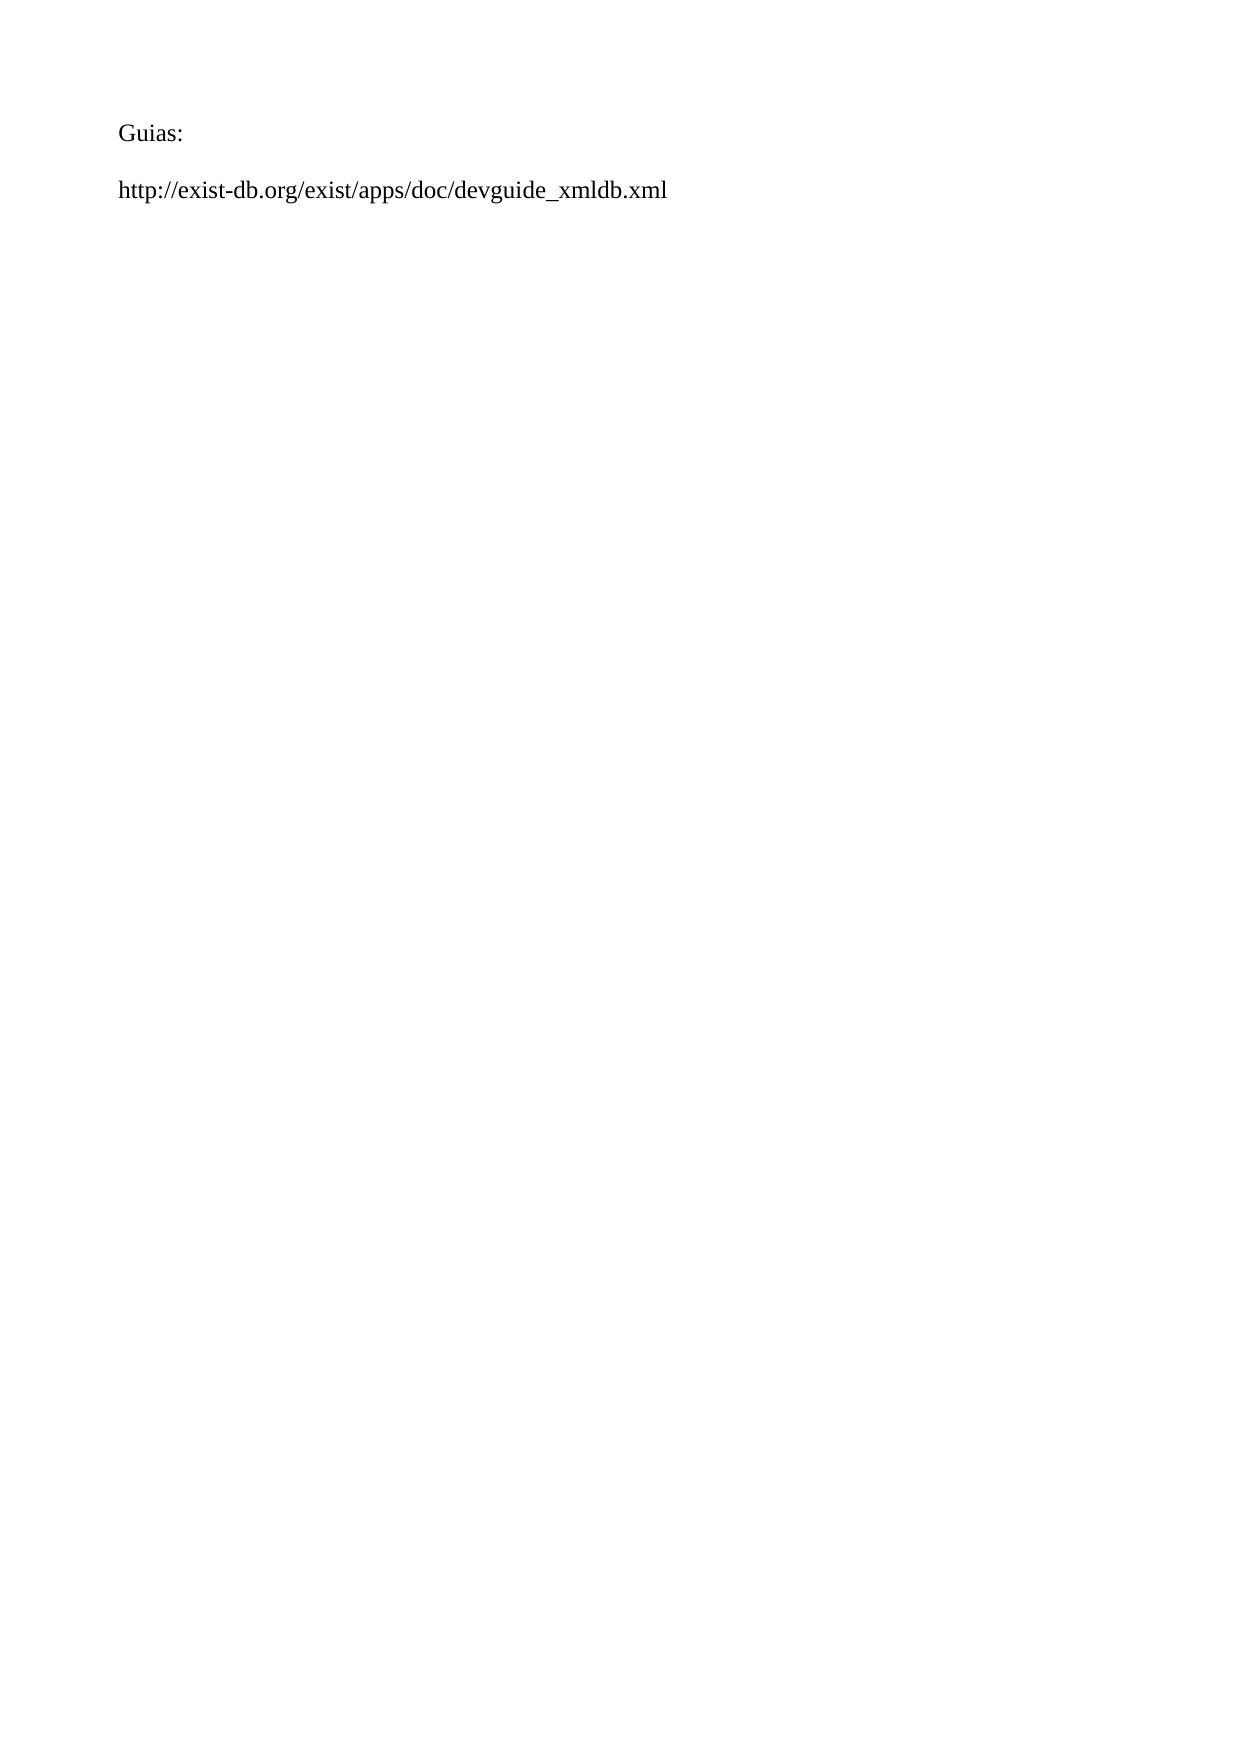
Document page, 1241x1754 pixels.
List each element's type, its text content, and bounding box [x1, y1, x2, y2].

text Guias: [118, 118, 1122, 147]
text http://exist-db.org/exist/apps/doc/devguide_xmldb.xml [118, 176, 1122, 204]
